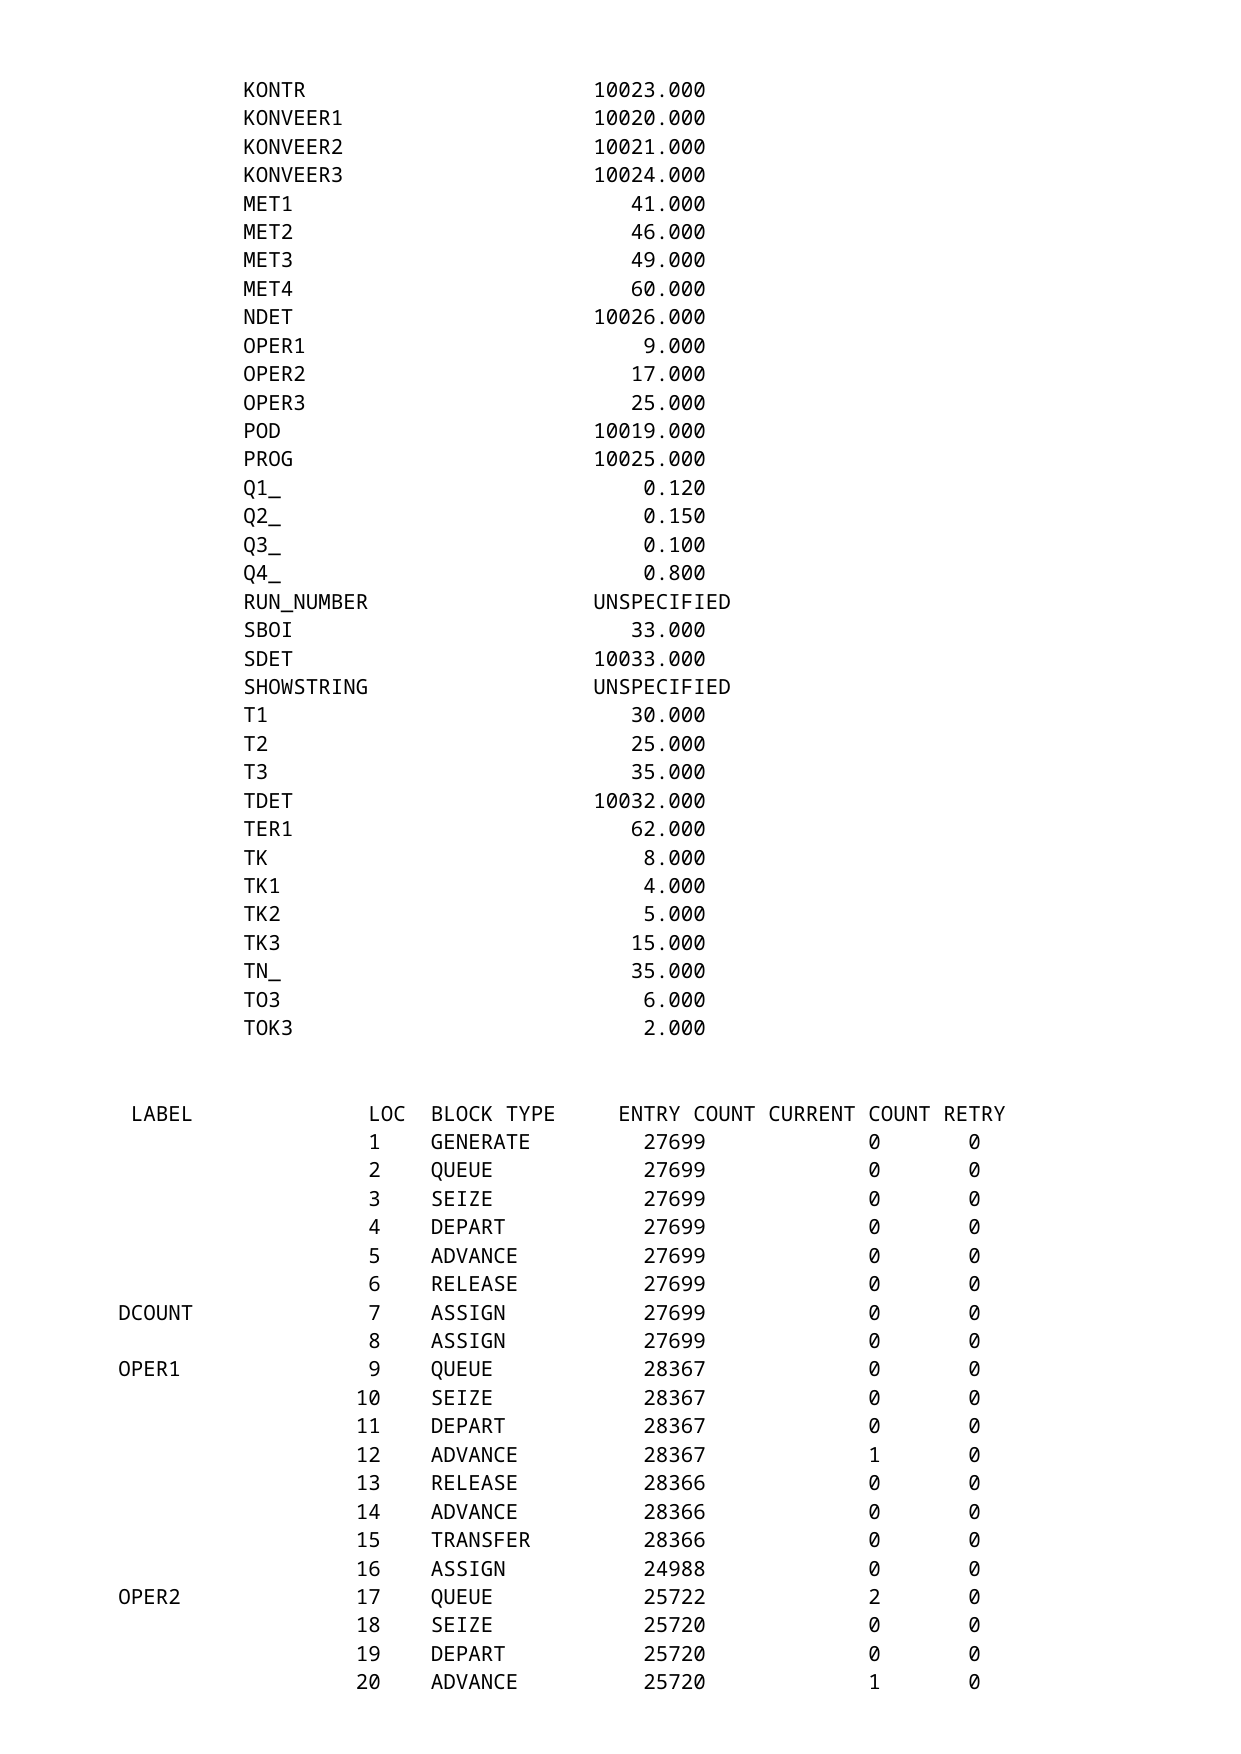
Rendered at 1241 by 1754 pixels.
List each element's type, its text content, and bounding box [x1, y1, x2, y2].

text OPER1 9 QUEUE 28367 0 0 [118, 1354, 1162, 1383]
text 20 ADVANCE 25720 1 0 [118, 1667, 1162, 1696]
text RUN_NUMBER UNSPECIFIED [118, 587, 1162, 615]
text Q2_ 0.150 [118, 501, 1162, 530]
text 4 DEPART 27699 0 0 [118, 1212, 1162, 1241]
text T2 25.000 [118, 729, 1162, 757]
text OPER3 25.000 [118, 388, 1162, 416]
text DCOUNT 7 ASSIGN 27699 0 0 [118, 1298, 1162, 1326]
text T3 35.000 [118, 757, 1162, 786]
text Q3_ 0.100 [118, 530, 1162, 558]
text 10 SEIZE 28367 0 0 [118, 1383, 1162, 1411]
text TK1 4.000 [118, 871, 1162, 899]
text 3 SEIZE 27699 0 0 [118, 1184, 1162, 1212]
text TOK3 2.000 [118, 1013, 1162, 1042]
text 19 DEPART 25720 0 0 [118, 1639, 1162, 1667]
text OPER2 17.000 [118, 359, 1162, 388]
text TER1 62.000 [118, 814, 1162, 843]
text PROG 10025.000 [118, 444, 1162, 473]
text 18 SEIZE 25720 0 0 [118, 1611, 1162, 1639]
text 15 TRANSFER 28366 0 0 [118, 1525, 1162, 1554]
text TK2 5.000 [118, 899, 1162, 928]
text Q4_ 0.800 [118, 558, 1162, 587]
text TO3 6.000 [118, 985, 1162, 1013]
text 2 QUEUE 27699 0 0 [118, 1156, 1162, 1184]
text Q1_ 0.120 [118, 473, 1162, 501]
text KONVEER3 10024.000 [118, 160, 1162, 189]
text SHOWSTRING UNSPECIFIED [118, 672, 1162, 701]
text SDET 10033.000 [118, 644, 1162, 672]
text MET4 60.000 [118, 274, 1162, 302]
text KONVEER2 10021.000 [118, 132, 1162, 160]
text KONTR 10023.000 [118, 75, 1162, 103]
text TN_ 35.000 [118, 956, 1162, 985]
text 1 GENERATE 27699 0 0 [118, 1127, 1162, 1156]
text 14 ADVANCE 28366 0 0 [118, 1497, 1162, 1525]
text NDET 10026.000 [118, 302, 1162, 331]
text MET1 41.000 [118, 189, 1162, 217]
text TK 8.000 [118, 843, 1162, 871]
text SBOI 33.000 [118, 615, 1162, 644]
text 8 ASSIGN 27699 0 0 [118, 1326, 1162, 1354]
text LABEL LOC BLOCK TYPE ENTRY COUNT CURRENT COUNT RETRY [118, 1099, 1162, 1127]
text MET2 46.000 [118, 217, 1162, 246]
text OPER1 9.000 [118, 331, 1162, 359]
text MET3 49.000 [118, 246, 1162, 274]
text 6 RELEASE 27699 0 0 [118, 1269, 1162, 1298]
text TDET 10032.000 [118, 786, 1162, 814]
text POD 10019.000 [118, 416, 1162, 444]
text 5 ADVANCE 27699 0 0 [118, 1241, 1162, 1269]
text OPER2 17 QUEUE 25722 2 0 [118, 1582, 1162, 1611]
text TK3 15.000 [118, 928, 1162, 956]
text 11 DEPART 28367 0 0 [118, 1411, 1162, 1440]
text 13 RELEASE 28366 0 0 [118, 1468, 1162, 1497]
text 16 ASSIGN 24988 0 0 [118, 1554, 1162, 1582]
text KONVEER1 10020.000 [118, 103, 1162, 132]
text T1 30.000 [118, 701, 1162, 729]
text 12 ADVANCE 28367 1 0 [118, 1440, 1162, 1468]
